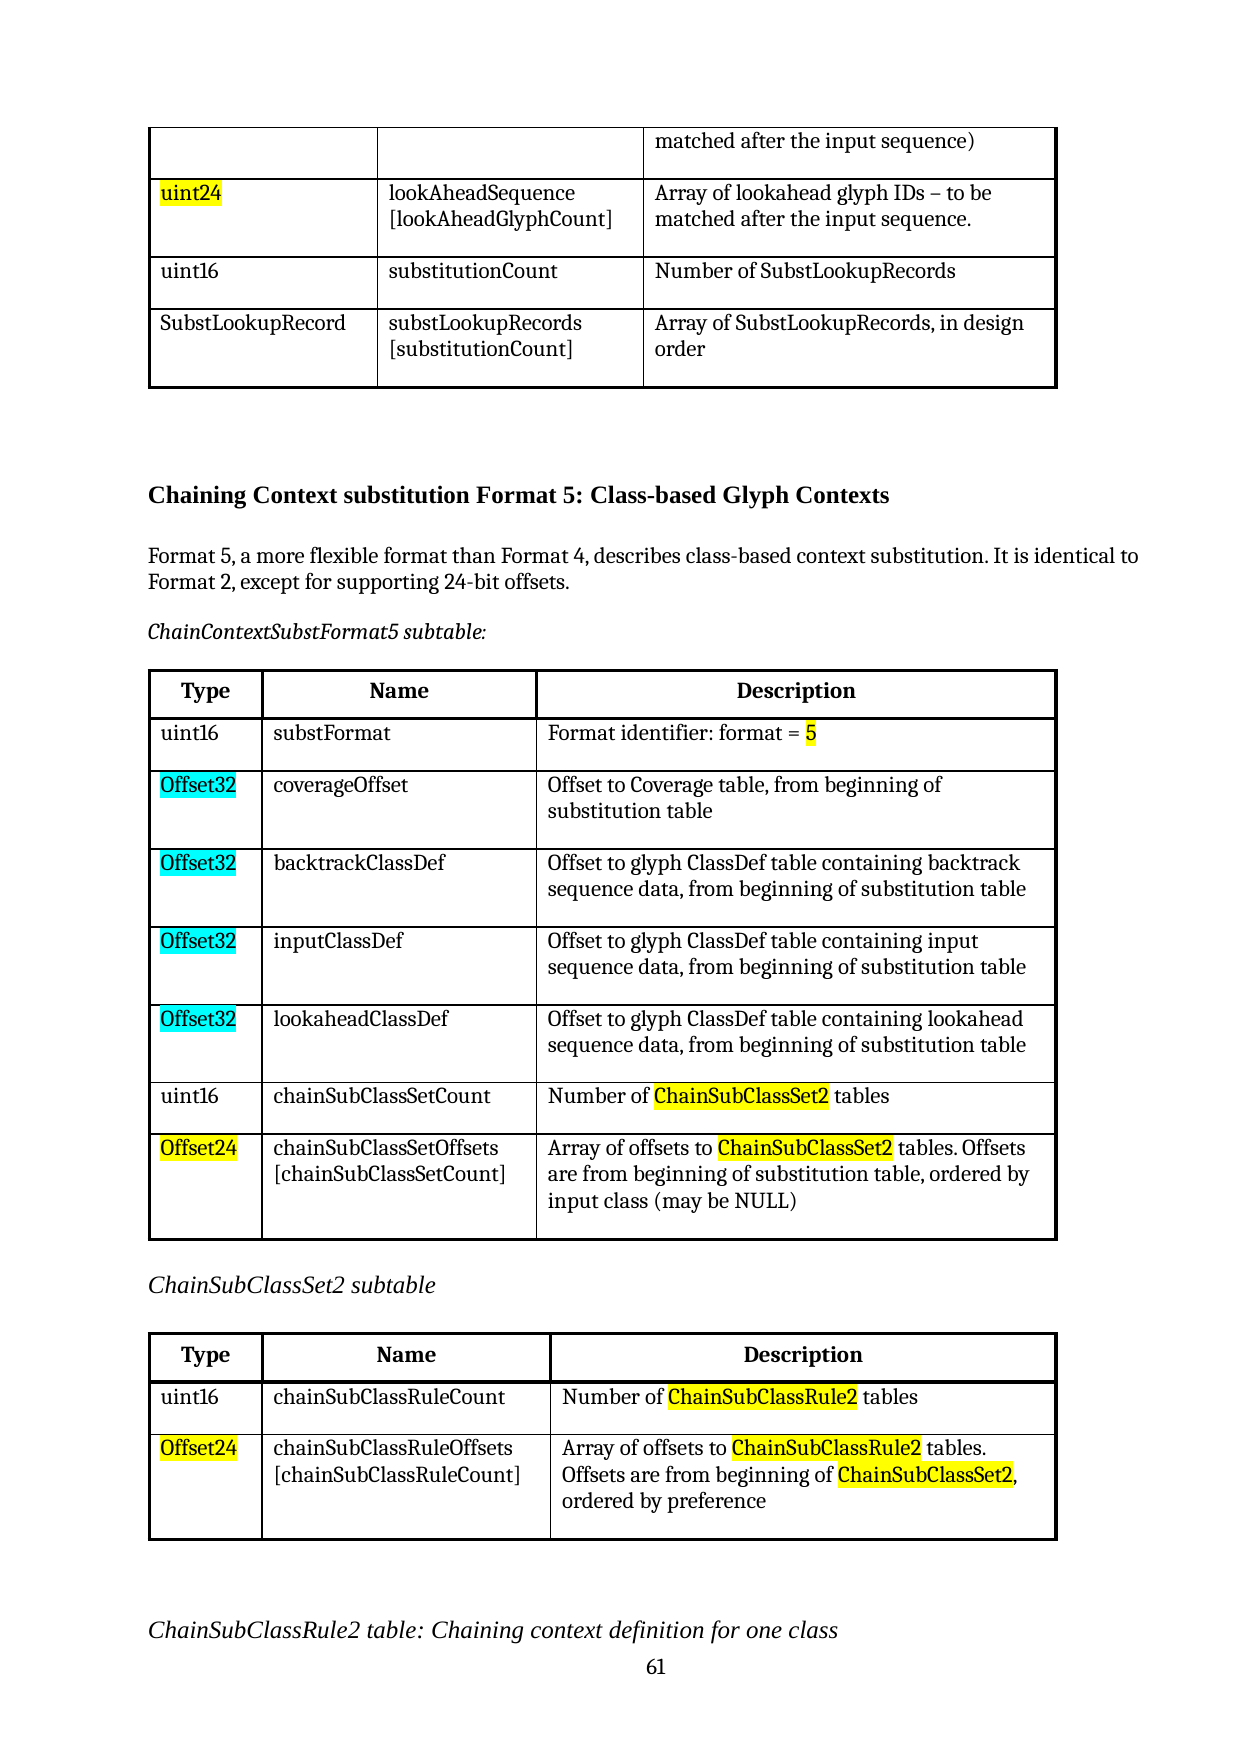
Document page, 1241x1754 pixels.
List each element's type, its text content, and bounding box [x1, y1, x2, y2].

table_cell uint24 [151, 180, 377, 256]
table_cell matched after the input sequence) [644, 128, 1054, 178]
table_cell Array of offsets to ChainSubClassRule2 tables. Offsets are from beginning of ChainSubClassSet2, ordered by preference [551, 1435, 1054, 1538]
table_cell Array of SubstLookupRecords, in design order [644, 310, 1054, 386]
table_header Name [264, 672, 535, 717]
table_cell Offset32 [151, 928, 261, 1004]
table_header Type [151, 672, 261, 717]
text ChainSubClassSet2 subtable [148, 1270, 1163, 1299]
table_cell [378, 128, 643, 178]
table_cell uint16 [151, 720, 261, 770]
table_header Name [264, 1335, 549, 1380]
table_cell Number of ChainSubClassRule2 tables [551, 1384, 1054, 1433]
text ChainSubClassRule2 table: Chaining context definition for one class [148, 1616, 1163, 1644]
table_cell Array of offsets to ChainSubClassSet2 tables. Offsets are from beginning of substitution table, ordered by input class (may be NULL) [537, 1135, 1054, 1238]
table_cell Offset32 [151, 772, 261, 848]
table_cell lookaheadClassDef [263, 1006, 536, 1082]
table_cell Offset24 [151, 1435, 261, 1538]
table_cell SubstLookupRecord [151, 310, 377, 386]
table_cell substLookupRecords [substitutionCount] [378, 310, 643, 386]
table_cell Offset32 [151, 850, 261, 926]
text Format 5, a more flexible format than Format 4, describes class-based context substitution. It is identical to Format 2, except for supporting 24-bit offsets. [148, 542, 1163, 595]
text ChainContextSubstFormat5 subtable: [148, 619, 1163, 645]
table_cell Offset to glyph ClassDef table containing input sequence data, from beginning of substitution table [537, 928, 1054, 1004]
table_header Description [538, 672, 1054, 717]
table_cell uint16 [151, 1384, 261, 1433]
table_cell Offset32 [151, 1006, 261, 1082]
table_cell chainSubClassRuleCount [263, 1384, 550, 1433]
table_cell uint16 [151, 1083, 261, 1133]
table_cell backtrackClassDef [263, 850, 536, 926]
table_cell substFormat [263, 720, 536, 770]
table_cell Array of lookahead glyph IDs – to be matched after the input sequence. [644, 180, 1054, 256]
table_header Type [151, 1335, 261, 1380]
table_cell Number of ChainSubClassSet2 tables [537, 1083, 1054, 1133]
table_cell Format identifier: format = 5 [537, 720, 1054, 770]
table_cell Offset to Coverage table, from beginning of substitution table [537, 772, 1054, 848]
table_cell lookAheadSequence [lookAheadGlyphCount] [378, 180, 643, 256]
table_cell Offset24 [151, 1135, 261, 1238]
table_cell substitutionCount [378, 258, 643, 308]
table_header Description [552, 1335, 1054, 1380]
table_cell chainSubClassRuleOffsets [chainSubClassRuleCount] [263, 1435, 550, 1538]
table_cell uint16 [151, 258, 377, 308]
table_cell Offset to glyph ClassDef table containing backtrack sequence data, from beginning of substitution table [537, 850, 1054, 926]
table_cell Offset to glyph ClassDef table containing lookahead sequence data, from beginning of substitution table [537, 1006, 1054, 1082]
text Chaining Context substitution Format 5: Class-based Glyph Contexts [148, 480, 1163, 509]
table_cell [151, 128, 377, 178]
table_cell coverageOffset [263, 772, 536, 848]
table_cell chainSubClassSetCount [263, 1083, 536, 1133]
table_cell Number of SubstLookupRecords [644, 258, 1054, 308]
table_cell inputClassDef [263, 928, 536, 1004]
table_cell chainSubClassSetOffsets [chainSubClassSetCount] [263, 1135, 536, 1238]
